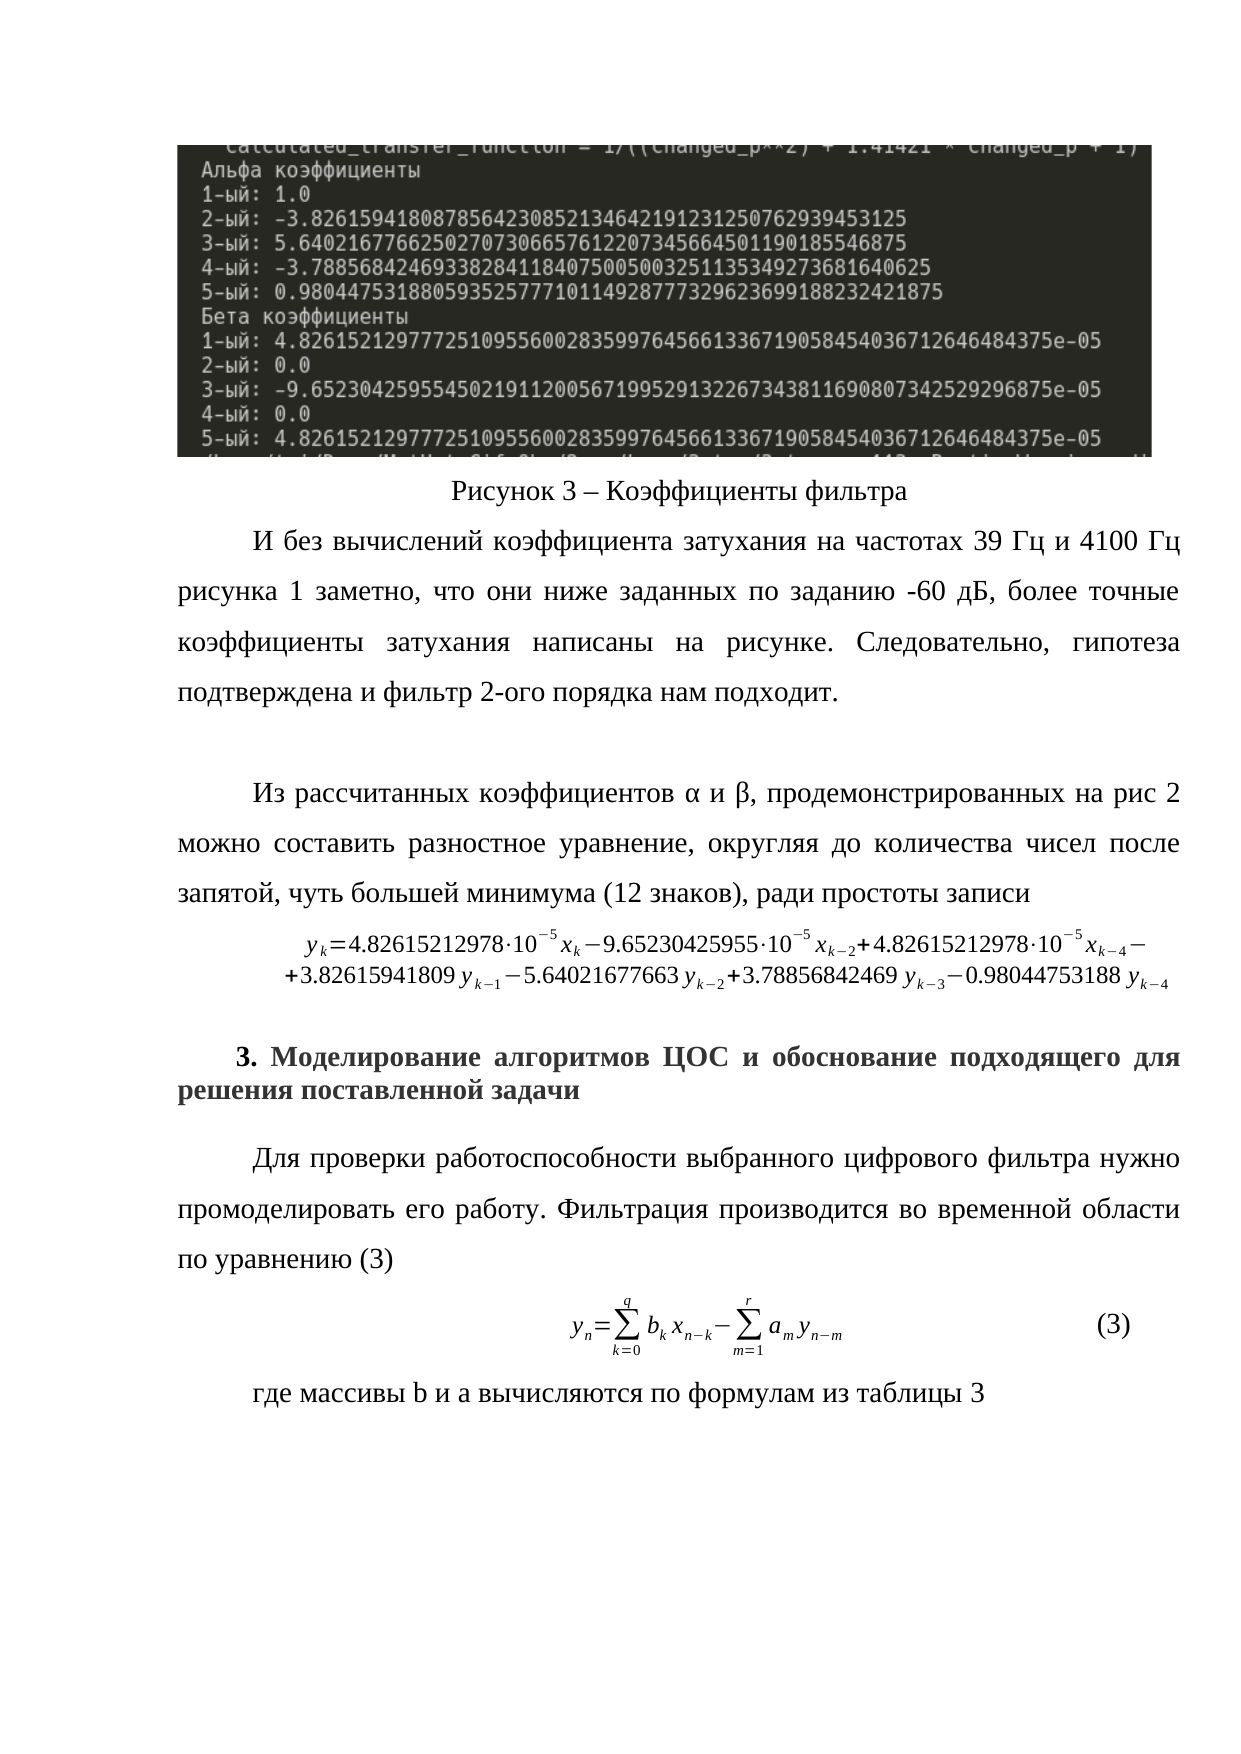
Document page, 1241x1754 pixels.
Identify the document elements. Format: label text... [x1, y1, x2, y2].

text И без вычислений коэффициента затухания на частотах 39 Гц и 4100 Гц рисунка 1 заметно, что они ниже заданных по заданию -60 дБ, более точные коэффициенты затухания написаны на рисунке. Следовательно, гипотеза подтверждена и фильтр 2-ого порядка нам подходит. [177, 523, 1181, 708]
text где массивы b и a вычисляются по формулам из таблицы 3 [177, 1375, 1181, 1409]
picture [177, 145, 1152, 457]
text Из рассчитанных коэффициентов α и β, продемонстрированных на рис 2 можно составить разностное уравнение, округляя до количества чисел после запятой, чуть большей минимума (12 знаков), ради простоты записи [177, 775, 1181, 909]
subtitle 3. Моделирование алгоритмов ЦОС и обоснование подходящего для решения поставленной задачи [177, 1039, 1181, 1106]
text Для проверки работоспособности выбранного цифрового фильтра нужно промоделировать его работу. Фильтрация производится во временной области по уравнению (3) [177, 1140, 1181, 1274]
text Рисунок 3 – Коэффициенты фильтра [177, 118, 1181, 506]
text (3) [177, 1291, 1181, 1359]
